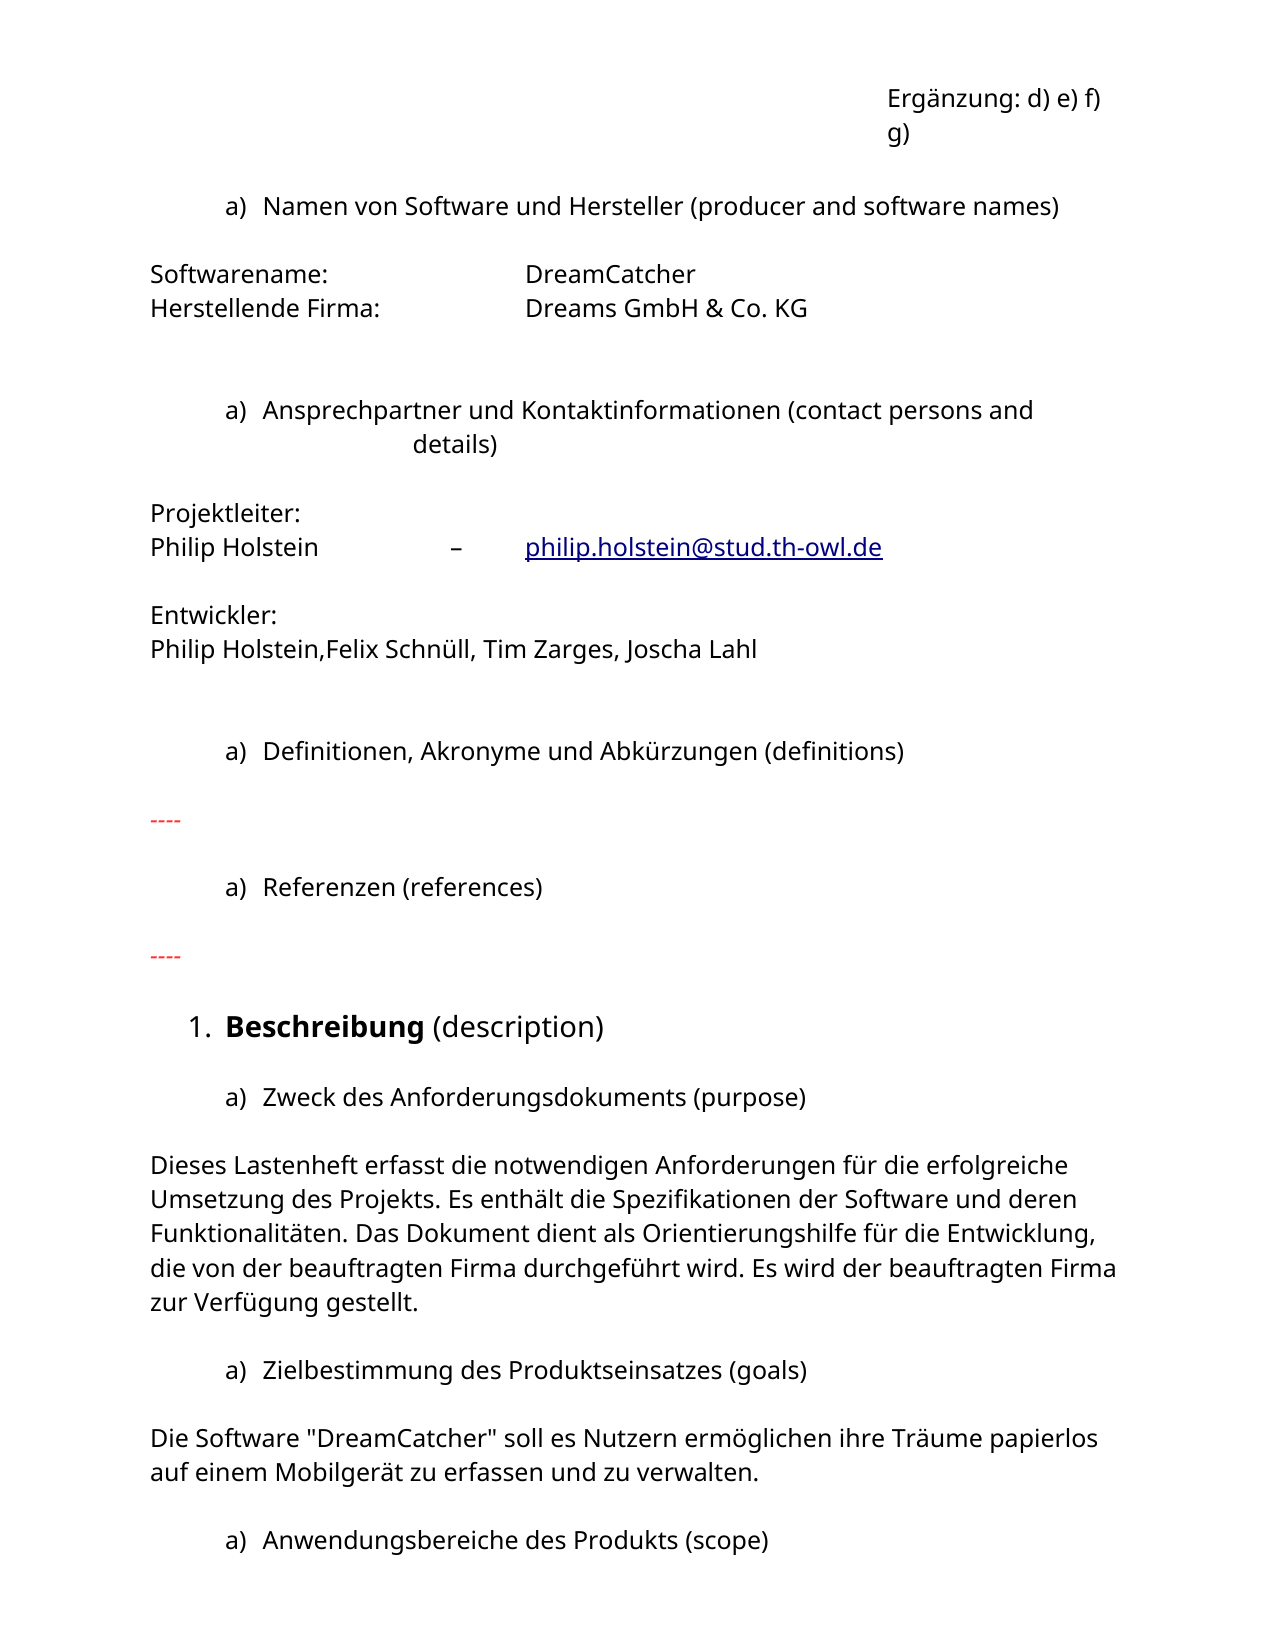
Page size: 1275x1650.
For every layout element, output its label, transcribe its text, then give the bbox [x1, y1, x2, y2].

text Entwickler: Philip Holstein,Felix Schnüll, Tim Zarges, Joscha Lahl [150, 563, 1125, 666]
table_cell [638, 75, 881, 154]
text ---- [150, 802, 1125, 836]
table_cell [150, 75, 394, 154]
list Definitionen, Akronyme und Abkürzungen (definitions) [225, 734, 1125, 768]
list Beschreibung (description) [187, 1006, 1125, 1046]
text Projektleiter: [150, 495, 1125, 529]
text Herstellende Firma: Dreams GmbH & Co. KG [150, 291, 1125, 325]
text Softwarename: DreamCatcher [150, 257, 1125, 291]
table_cell Ergänzung: d) e) f) g) [881, 75, 1125, 154]
text Die Software "DreamCatcher" soll es Nutzern ermöglichen ihre Träume papierlos auf einem Mobilgerät zu erfassen und zu verwalten. [150, 1421, 1125, 1489]
text Philip Holstein – philip.holstein@stud.th-owl.de [150, 529, 1125, 563]
list Zielbestimmung des Produktseinsatzes (goals) [225, 1352, 1125, 1386]
list Namen von Software und Hersteller (producer and software names) [225, 189, 1125, 223]
text ---- [150, 938, 1125, 972]
list Ansprechpartner und Kontaktinformationen (contact persons and details) [225, 393, 1125, 461]
list Referenzen (references) [225, 870, 1125, 904]
table_cell [394, 75, 637, 154]
list Zweck des Anforderungsdokuments (purpose) [225, 1080, 1125, 1114]
list Anwendungsbereiche des Produkts (scope) [225, 1523, 1125, 1557]
text Dieses Lastenheft erfasst die notwendigen Anforderungen für die erfolgreiche Umsetzung des Projekts. Es enthält die Spezifikationen der Software und deren Funktionalitäten. Das Dokument dient als Orientierungshilfe für die Entwicklung, die von der beauftragten Firma durchgeführt wird. Es wird der beauftragten Firma zur Verfügung gestellt. [150, 1148, 1125, 1318]
